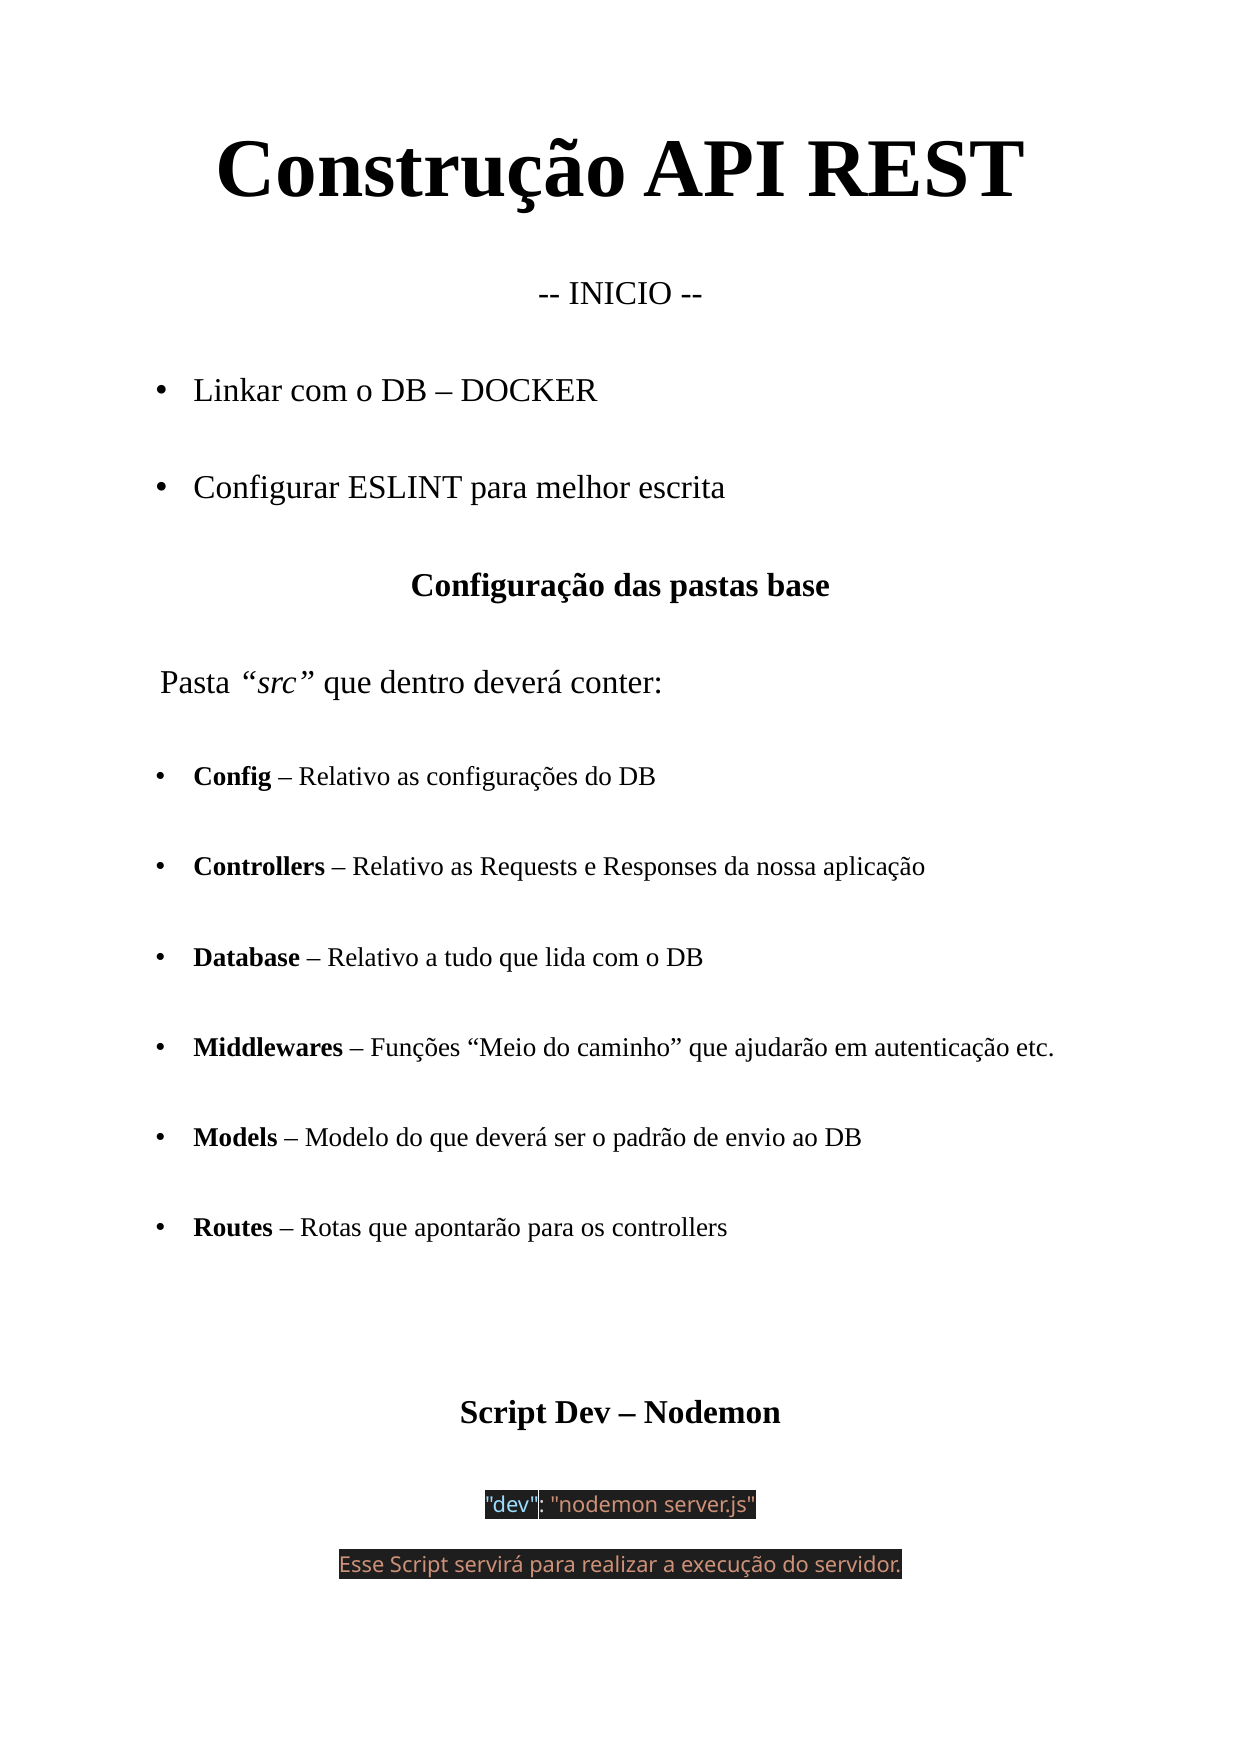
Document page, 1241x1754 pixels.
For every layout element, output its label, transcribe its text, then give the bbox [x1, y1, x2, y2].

text "dev": "nodemon server.js" [118, 1489, 1122, 1519]
list Config – Relativo as configurações do DB [156, 760, 1122, 791]
text Pasta “src” que dentro deverá conter: [118, 663, 1122, 701]
text Configuração das pastas base [118, 565, 1122, 603]
list Configurar ESLINT para melhor escrita [156, 468, 1122, 506]
list Models – Modelo do que deverá ser o padrão de envio ao DB [156, 1121, 1122, 1152]
list Middlewares – Funções “Meio do caminho” que ajudarão em autenticação etc. [156, 1031, 1122, 1062]
list Controllers – Relativo as Requests e Responses da nossa aplicação [156, 850, 1122, 882]
list Linkar com o DB – DOCKER [156, 370, 1122, 409]
text -- INICIO -- [118, 273, 1122, 311]
text Esse Script servirá para realizar a execução do servidor. [118, 1549, 1122, 1579]
text Construção API REST [118, 118, 1122, 214]
list Routes – Rotas que apontarão para os controllers [156, 1212, 1122, 1243]
text Script Dev – Nodemon [118, 1392, 1122, 1430]
list Database – Relativo a tudo que lida com o DB [156, 941, 1122, 972]
